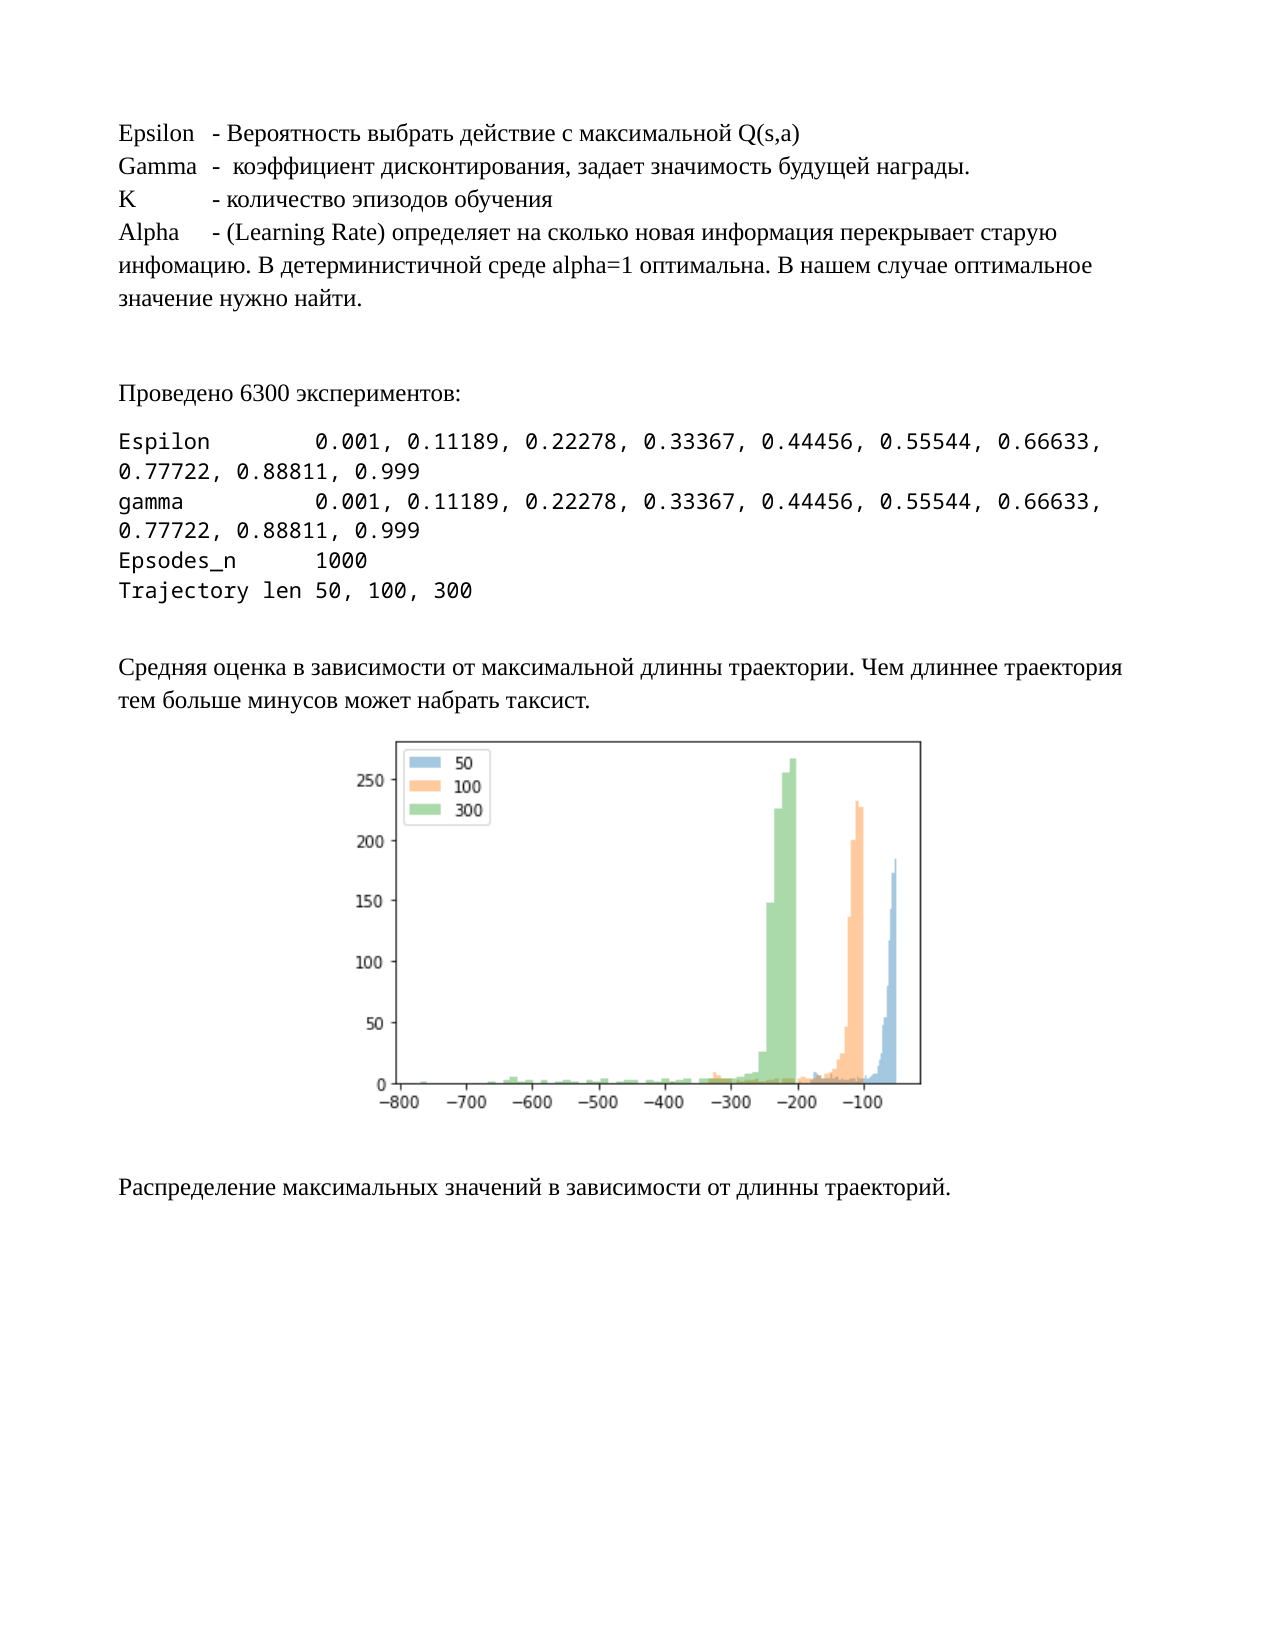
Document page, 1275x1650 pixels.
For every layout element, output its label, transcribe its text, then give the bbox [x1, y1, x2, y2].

text Средняя оценка в зависимости от максимальной длинны траектории. Чем длиннее траектория тем больше минусов может набрать таксист. [118, 652, 1157, 714]
text Epsodes_n 1000 [118, 545, 1157, 575]
text Espilon 0.001, 0.11189, 0.22278, 0.33367, 0.44456, 0.55544, 0.66633, 0.77722, 0.88811, 0.999 [118, 426, 1157, 486]
text Распределение максимальных значений в зависимости от длинны траекторий. [118, 1172, 1157, 1201]
text gamma 0.001, 0.11189, 0.22278, 0.33367, 0.44456, 0.55544, 0.66633, 0.77722, 0.88811, 0.999 [118, 486, 1157, 545]
text Проведено 6300 экспериментов: [118, 378, 1157, 407]
text Trajectory len 50, 100, 300 [118, 575, 1157, 605]
picture [344, 733, 931, 1121]
text Epsilon - Вероятность выбрать действие с максимальной Q(s,a) Gamma - коэффициент дисконтирования, задает значимость будущей награды. K - количество эпизодов обучения Alpha - (Learning Rate) определяет на сколько новая информация перекрывает старую инфомацию. В детерминистичной среде alpha=1 оптимальна. В нашем случае оптимальное значение нужно найти. [118, 118, 1157, 312]
